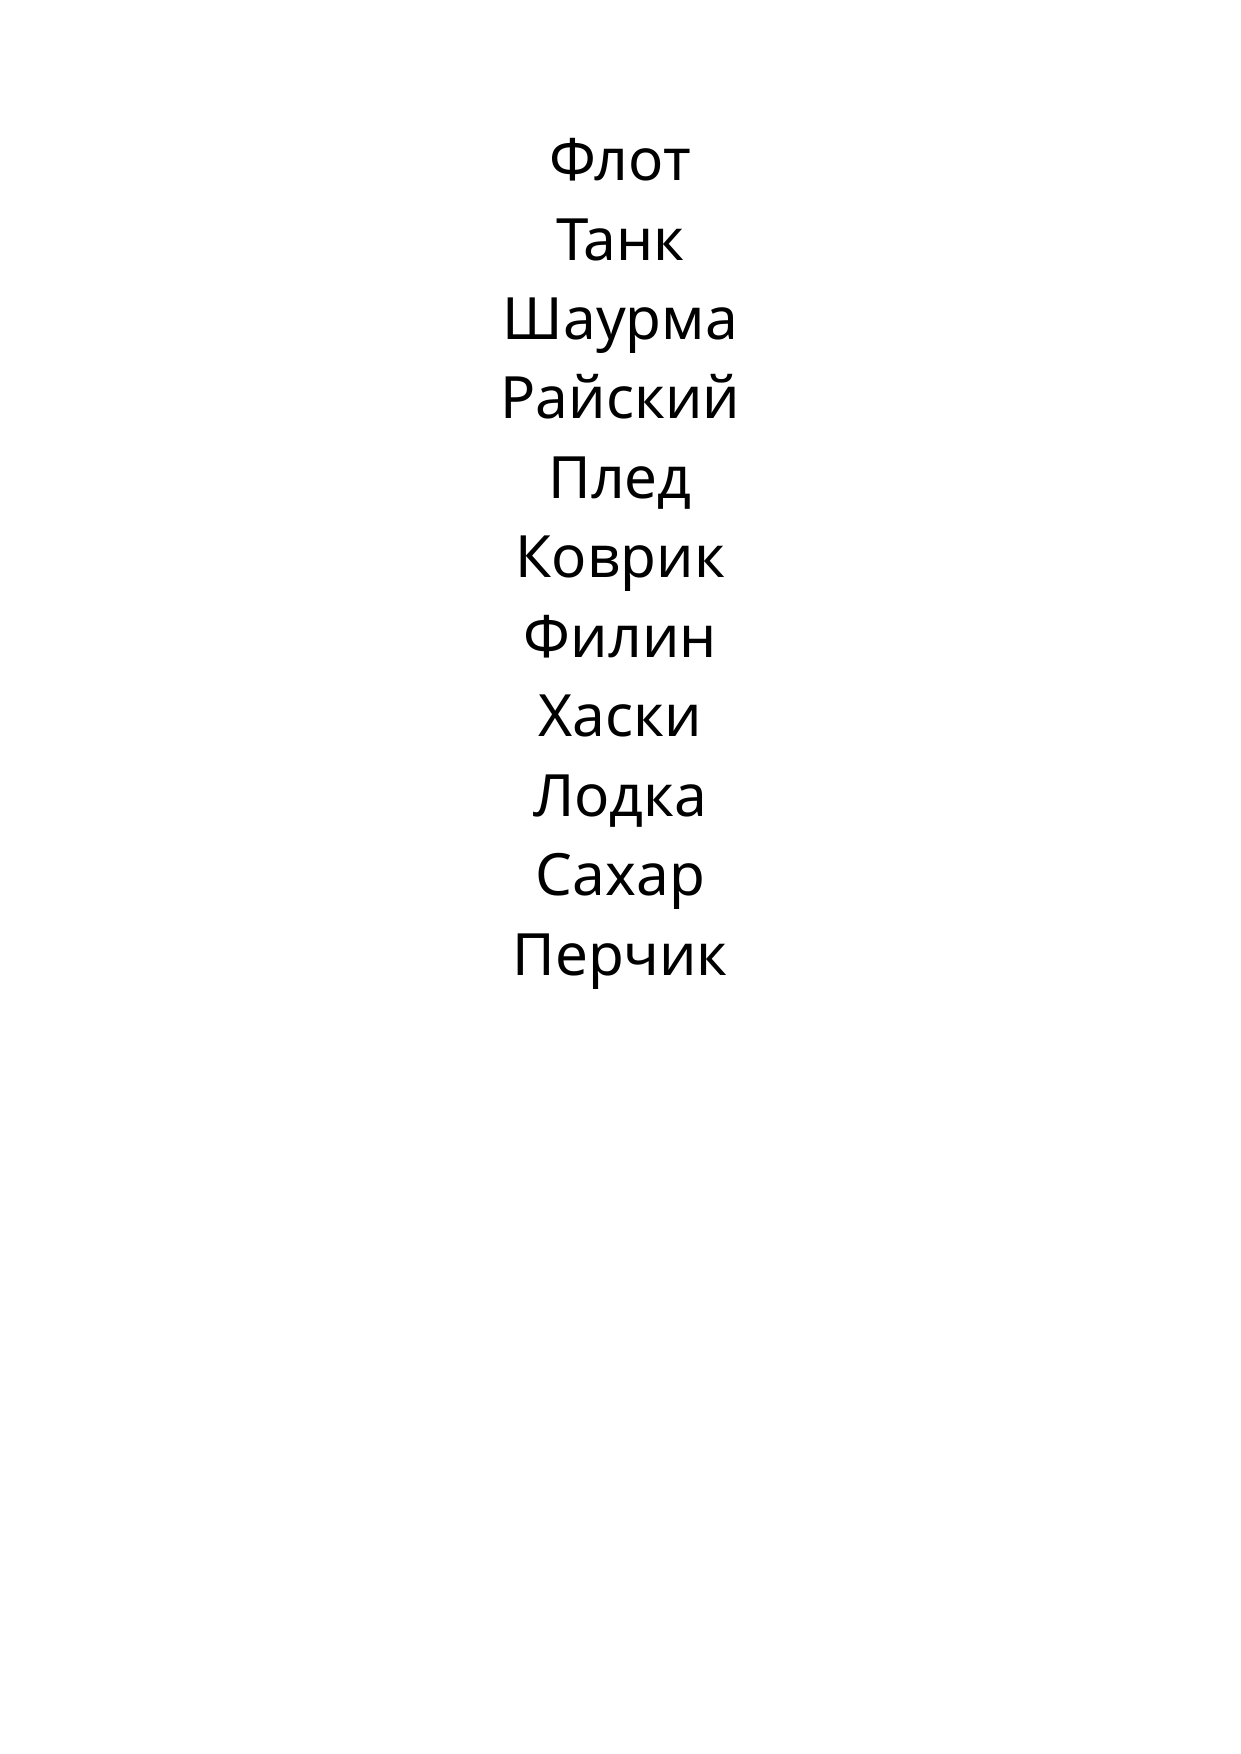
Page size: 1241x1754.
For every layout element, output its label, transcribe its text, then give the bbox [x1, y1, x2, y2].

text Плед [118, 436, 1122, 516]
text Сахар [118, 833, 1122, 913]
text Перчик [118, 913, 1122, 992]
text Танк [118, 198, 1122, 277]
text Шаурма [118, 277, 1122, 357]
text Флот [118, 118, 1122, 198]
text Хаски [118, 674, 1122, 754]
text Филин [118, 595, 1122, 674]
text Райский [118, 357, 1122, 436]
text Лодка [118, 754, 1122, 833]
text Коврик [118, 516, 1122, 595]
